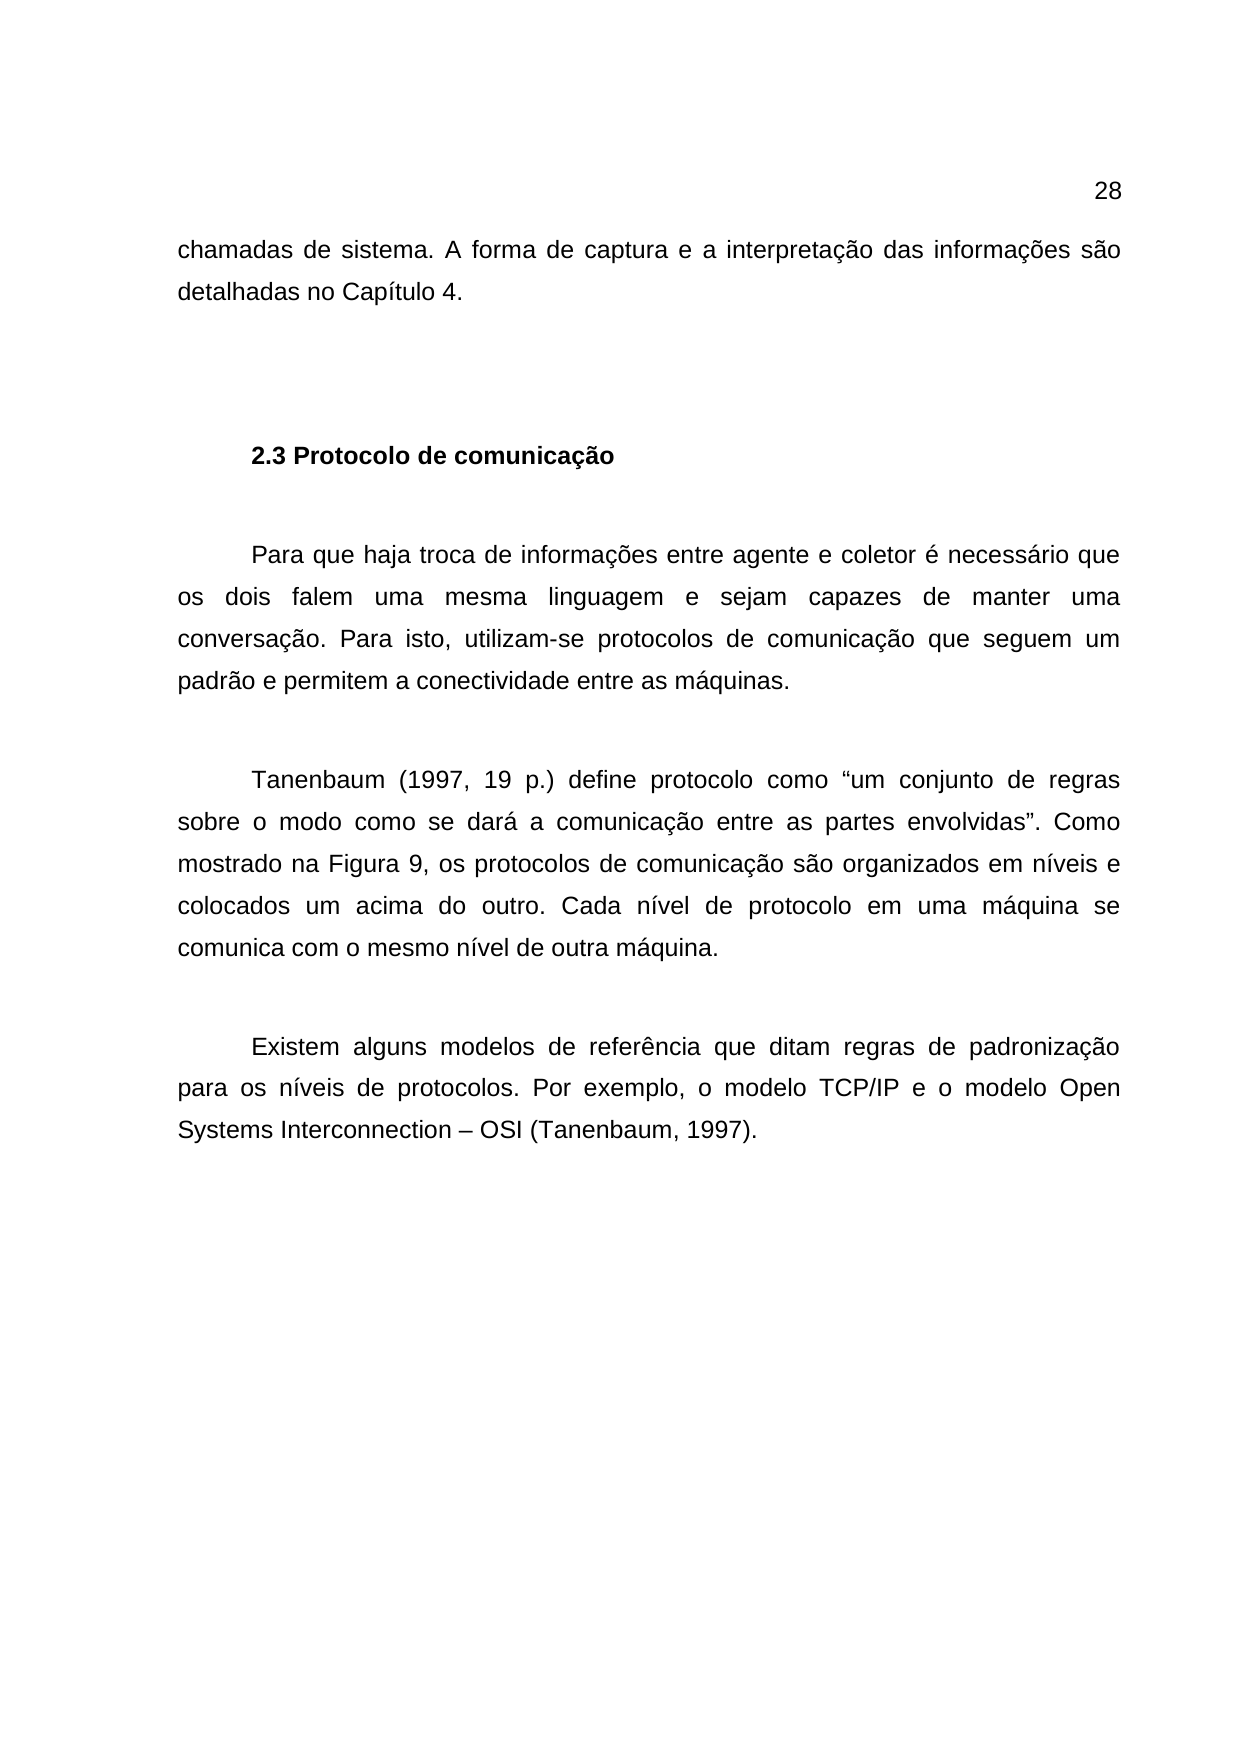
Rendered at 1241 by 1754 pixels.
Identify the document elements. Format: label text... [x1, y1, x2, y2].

text Existem alguns modelos de referência que ditam regras de padronização para os níveis de protocolos. Por exemplo, o modelo TCP/IP e o modelo Open Systems Interconnection – OSI (Tanenbaum, 1997). [177, 1032, 1122, 1144]
text Tanenbaum (1997, 19 p.) define protocolo como “um conjunto de regras sobre o modo como se dará a comunicação entre as partes envolvidas”. Como mostrado na Figura 9, os protocolos de comunicação são organizados em níveis e colocados um acima do outro. Cada nível de protocolo em uma máquina se comunica com o mesmo nível de outra máquina. [177, 766, 1122, 962]
text Para que haja troca de informações entre agente e coletor é necessário que os dois falem uma mesma linguagem e sejam capazes de manter uma conversação. Para isto, utilizam-se protocolos de comunicação que seguem um padrão e permitem a conectividade entre as máquinas. [177, 541, 1122, 695]
text chamadas de sistema. A forma de captura e a interpretação das informações são detalhadas no Capítulo 4. [177, 236, 1122, 306]
subtitle Protocolo de comunicação [251, 442, 1122, 470]
